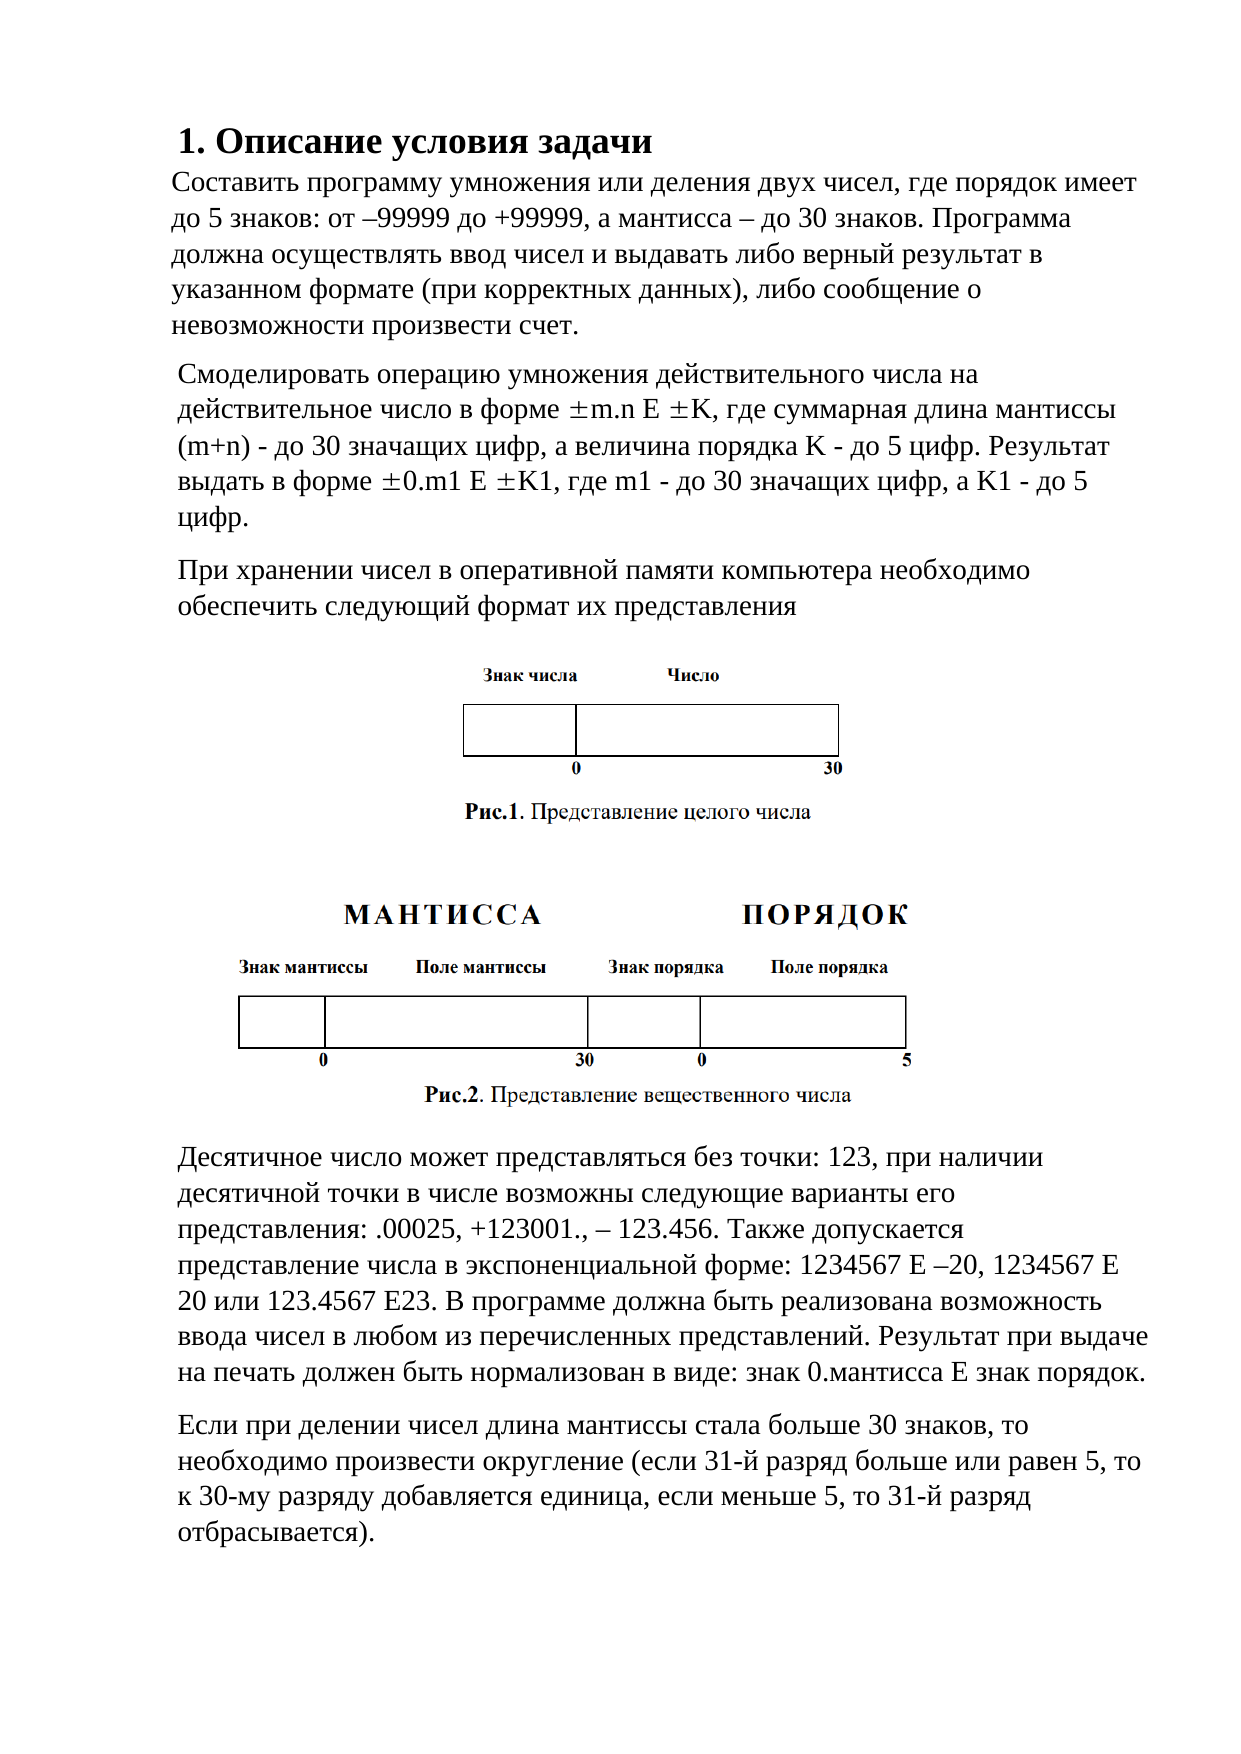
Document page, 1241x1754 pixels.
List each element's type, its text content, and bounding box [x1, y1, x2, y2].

text При хранении чисел в оперативной памяти компьютера необходимо обеспечить следующий формат их представления [177, 552, 1152, 621]
text Десятичное число может представляться без точки: 123, при наличии десятичной точки в числе возможны следующие варианты его представления: .00025, +123001., – 123.456. Также допускается представление числа в экспоненциальной форме: 1234567 Е –20, 1234567 Е 20 или 123.4567 Е23. В программе должна быть реализована возможность ввода чисел в любом из перечисленных представлений. Результат при выдаче на печать должен быть нормализован в виде: знак 0.мантисса E знак порядок. [177, 1139, 1152, 1388]
text Если при делении чисел длина мантиссы стала больше 30 знаков, то необходимо произвести округление (если 31-й разряд больше или равен 5, то к 30-му разряду добавляется единица, если меньше 5, то 31-й разряд отбрасывается). [177, 1407, 1152, 1548]
text Смоделировать операцию умножения действительного числа на действительное число в форме m.n Е K, где суммарная длина мантиссы (m+n) - до 30 значащих цифр, а величина порядка K - до 5 цифр. Результат выдать в форме 0.m1 Е K1, где m1 - до 30 значащих цифр, а K1 - до 5 цифр. [177, 356, 1152, 533]
text Составить программу умножения или деления двух чисел, где порядок имеет до 5 знаков: от –99999 до +99999, а мантисса – до 30 знаков. Программа должна осуществлять ввод чисел и выдавать либо верный результат в указанном формате (при корректных данных), либо сообщение о невозможности произвести счет. [171, 164, 1152, 341]
subtitle Описание условия задачи [177, 118, 1152, 161]
